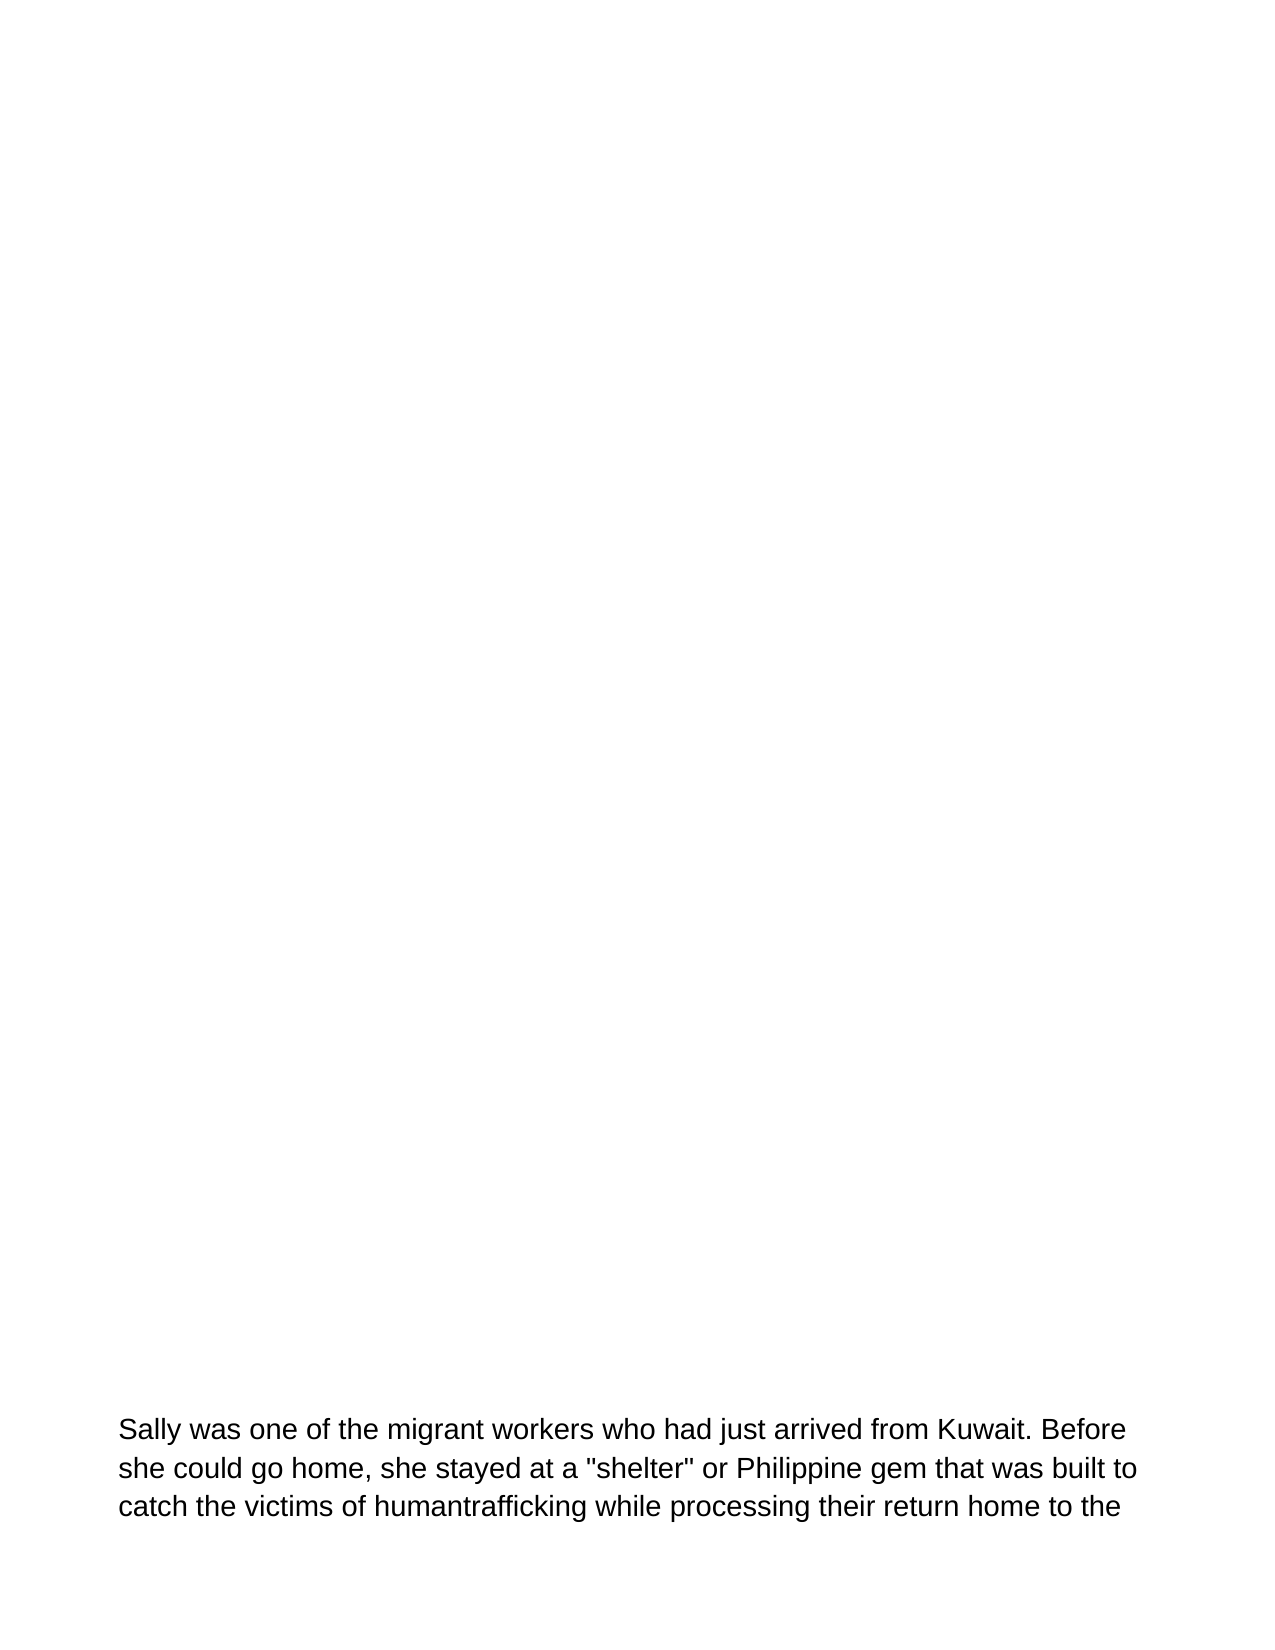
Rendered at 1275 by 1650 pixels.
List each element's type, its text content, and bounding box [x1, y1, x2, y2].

text Sally was one of the migrant workers who had just arrived from Kuwait. Before she could go home, she stayed at a "shelter" or Philippine gem that was built to catch the victims of humantrafficking while processing their return home to the [118, 118, 1157, 1523]
